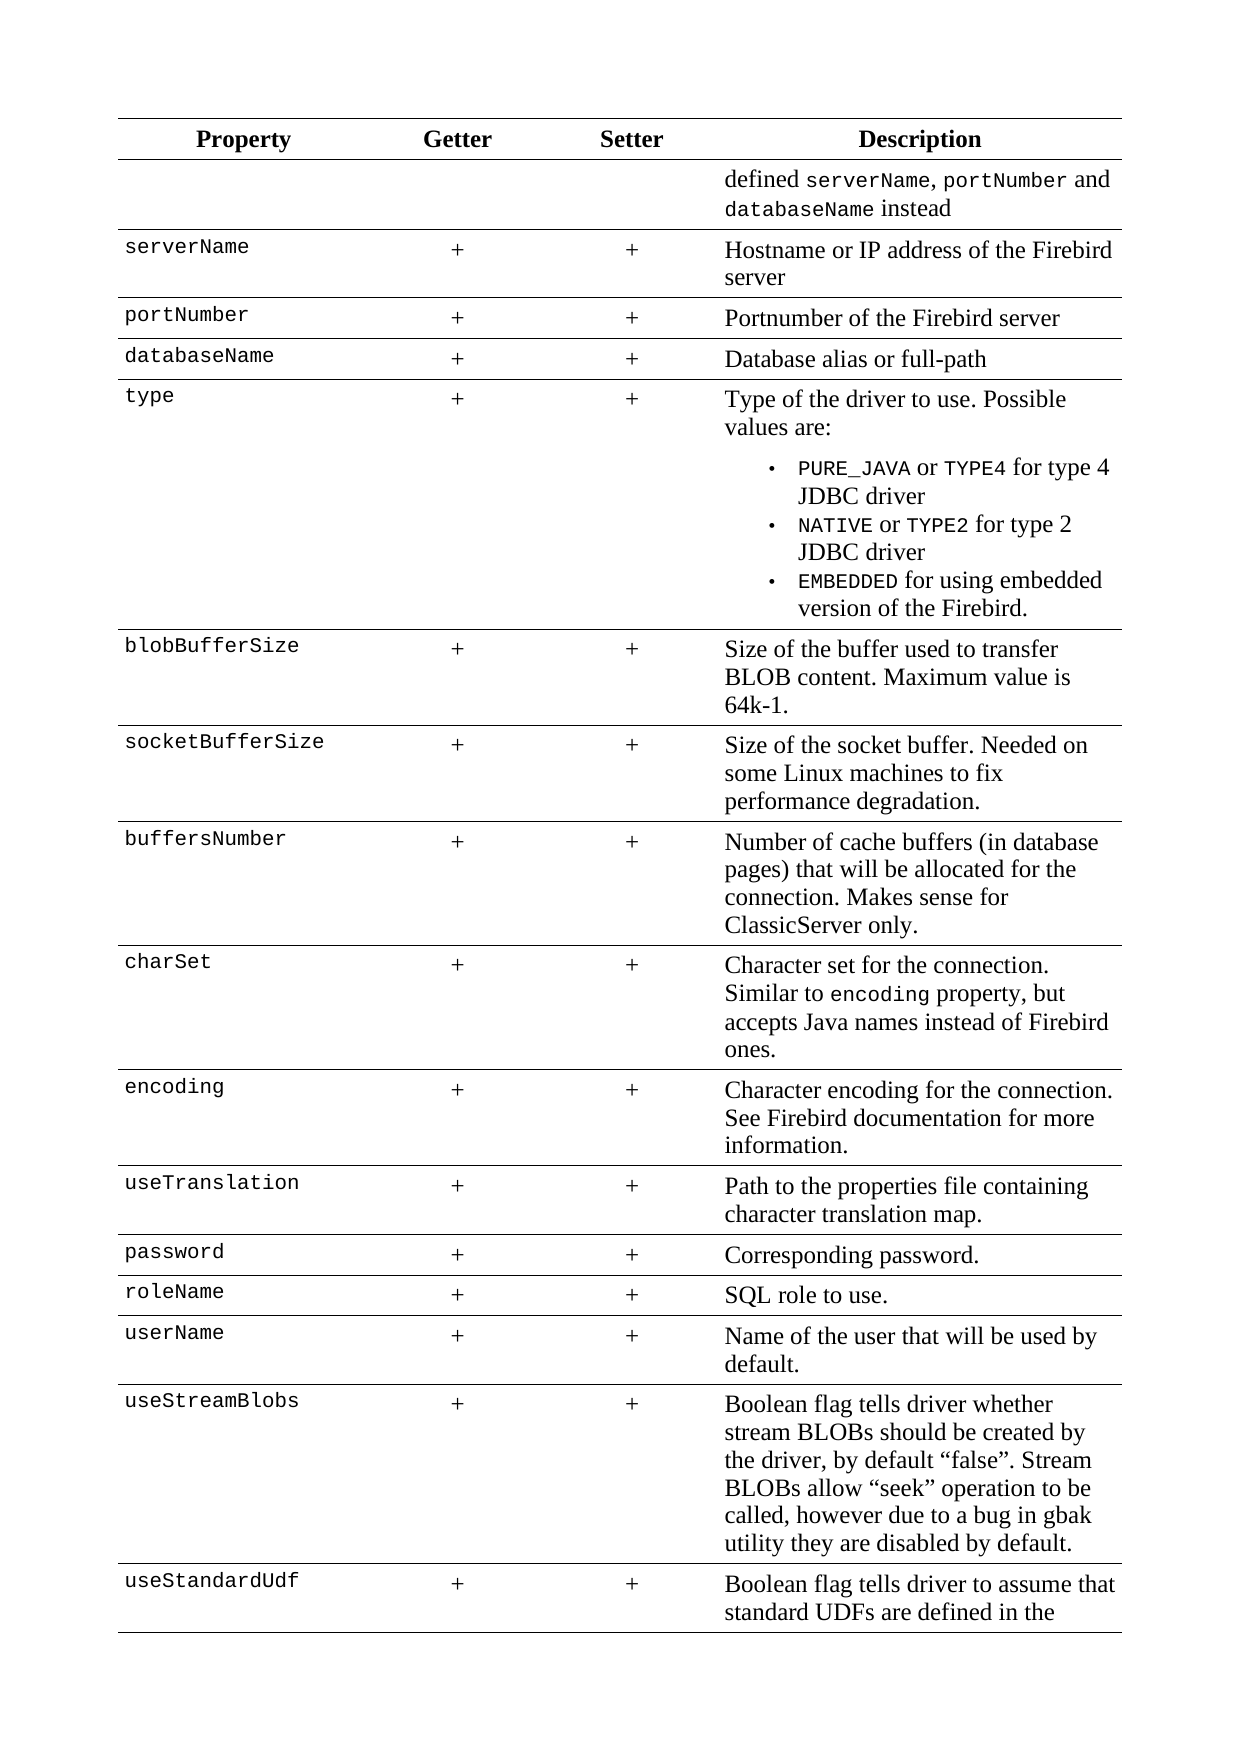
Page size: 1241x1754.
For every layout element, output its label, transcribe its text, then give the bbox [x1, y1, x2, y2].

table_cell portNumber [118, 298, 369, 338]
table_cell Path to the properties file containing character translation map. [718, 1166, 1122, 1234]
table_cell blobBufferSize [118, 630, 369, 725]
table_cell buffersNumber [118, 822, 369, 945]
table_cell + [369, 298, 546, 338]
table_cell charSet [118, 946, 369, 1069]
table_cell encoding [118, 1070, 369, 1165]
table_cell + [546, 230, 718, 297]
table_cell Number of cache buffers (in database pages) that will be allocated for the connection. Makes sense for ClassicServer only. [718, 822, 1122, 945]
table_cell roleName [118, 1276, 369, 1315]
table_cell + [546, 1070, 718, 1165]
table_cell Boolean flag tells driver to assume that standard UDFs are defined in the [718, 1564, 1122, 1632]
table_header Description [718, 119, 1122, 159]
table_cell + [369, 1166, 546, 1234]
table_cell + [546, 1235, 718, 1275]
table_header Setter [546, 119, 718, 159]
table_cell + [546, 339, 718, 379]
table_cell + [546, 630, 718, 725]
table_cell Name of the user that will be used by default. [718, 1316, 1122, 1384]
table_cell + [369, 630, 546, 725]
table_cell + [369, 946, 546, 1069]
table_cell useStandardUdf [118, 1564, 369, 1632]
table_cell + [369, 1070, 546, 1165]
table_cell + [546, 726, 718, 821]
table_cell + [546, 946, 718, 1069]
table_cell useTranslation [118, 1166, 369, 1234]
table_cell Size of the socket buffer. Needed on some Linux machines to fix performance degradation. [718, 726, 1122, 821]
table_cell serverName [118, 230, 369, 297]
table_cell + [546, 1316, 718, 1384]
table_cell [546, 160, 718, 229]
table_cell type [118, 380, 369, 629]
table_cell useStreamBlobs [118, 1385, 369, 1563]
table_header Getter [369, 119, 546, 159]
table_cell + [546, 380, 718, 629]
table_cell + [546, 1166, 718, 1234]
table_cell Hostname or IP address of the Firebird server [718, 230, 1122, 297]
table_cell [118, 160, 369, 229]
table_cell + [369, 230, 546, 297]
table_cell Boolean flag tells driver whether stream BLOBs should be created by the driver, by default “false”. Stream BLOBs allow “seek” operation to be called, however due to a bug in gbak utility they are disabled by default. [718, 1385, 1122, 1563]
table_cell + [369, 1385, 546, 1563]
table_cell + [546, 1276, 718, 1315]
table_cell defined serverName, portNumber and databaseName instead [718, 160, 1122, 229]
table_cell + [546, 298, 718, 338]
table_header Property [118, 119, 369, 159]
table_cell Size of the buffer used to transfer BLOB content. Maximum value is 64k-1. [718, 630, 1122, 725]
table_cell password [118, 1235, 369, 1275]
table_cell databaseName [118, 339, 369, 379]
table_cell Portnumber of the Firebird server [718, 298, 1122, 338]
table_cell Corresponding password. [718, 1235, 1122, 1275]
table_cell userName [118, 1316, 369, 1384]
table_cell + [369, 380, 546, 629]
table_cell + [369, 1316, 546, 1384]
table_cell + [369, 1276, 546, 1315]
table_cell SQL role to use. [718, 1276, 1122, 1315]
table_cell + [546, 1385, 718, 1563]
table_cell Type of the driver to use. Possible values are: PURE_JAVA or TYPE4 for type 4 JDBC driver NATIVE or TYPE2 for type 2 JDBC driver EMBEDDED for using embedded version of the Firebird. [718, 380, 1122, 629]
table_cell + [546, 1564, 718, 1632]
table_cell + [369, 726, 546, 821]
table_cell Database alias or full-path [718, 339, 1122, 379]
table_cell Character encoding for the connection. See Firebird documentation for more information. [718, 1070, 1122, 1165]
table_cell + [546, 822, 718, 945]
table_cell Character set for the connection. Similar to encoding property, but accepts Java names instead of Firebird ones. [718, 946, 1122, 1069]
table_cell [369, 160, 546, 229]
table_cell + [369, 1235, 546, 1275]
table_cell socketBufferSize [118, 726, 369, 821]
table_cell + [369, 339, 546, 379]
table_cell + [369, 822, 546, 945]
table_cell + [369, 1564, 546, 1632]
